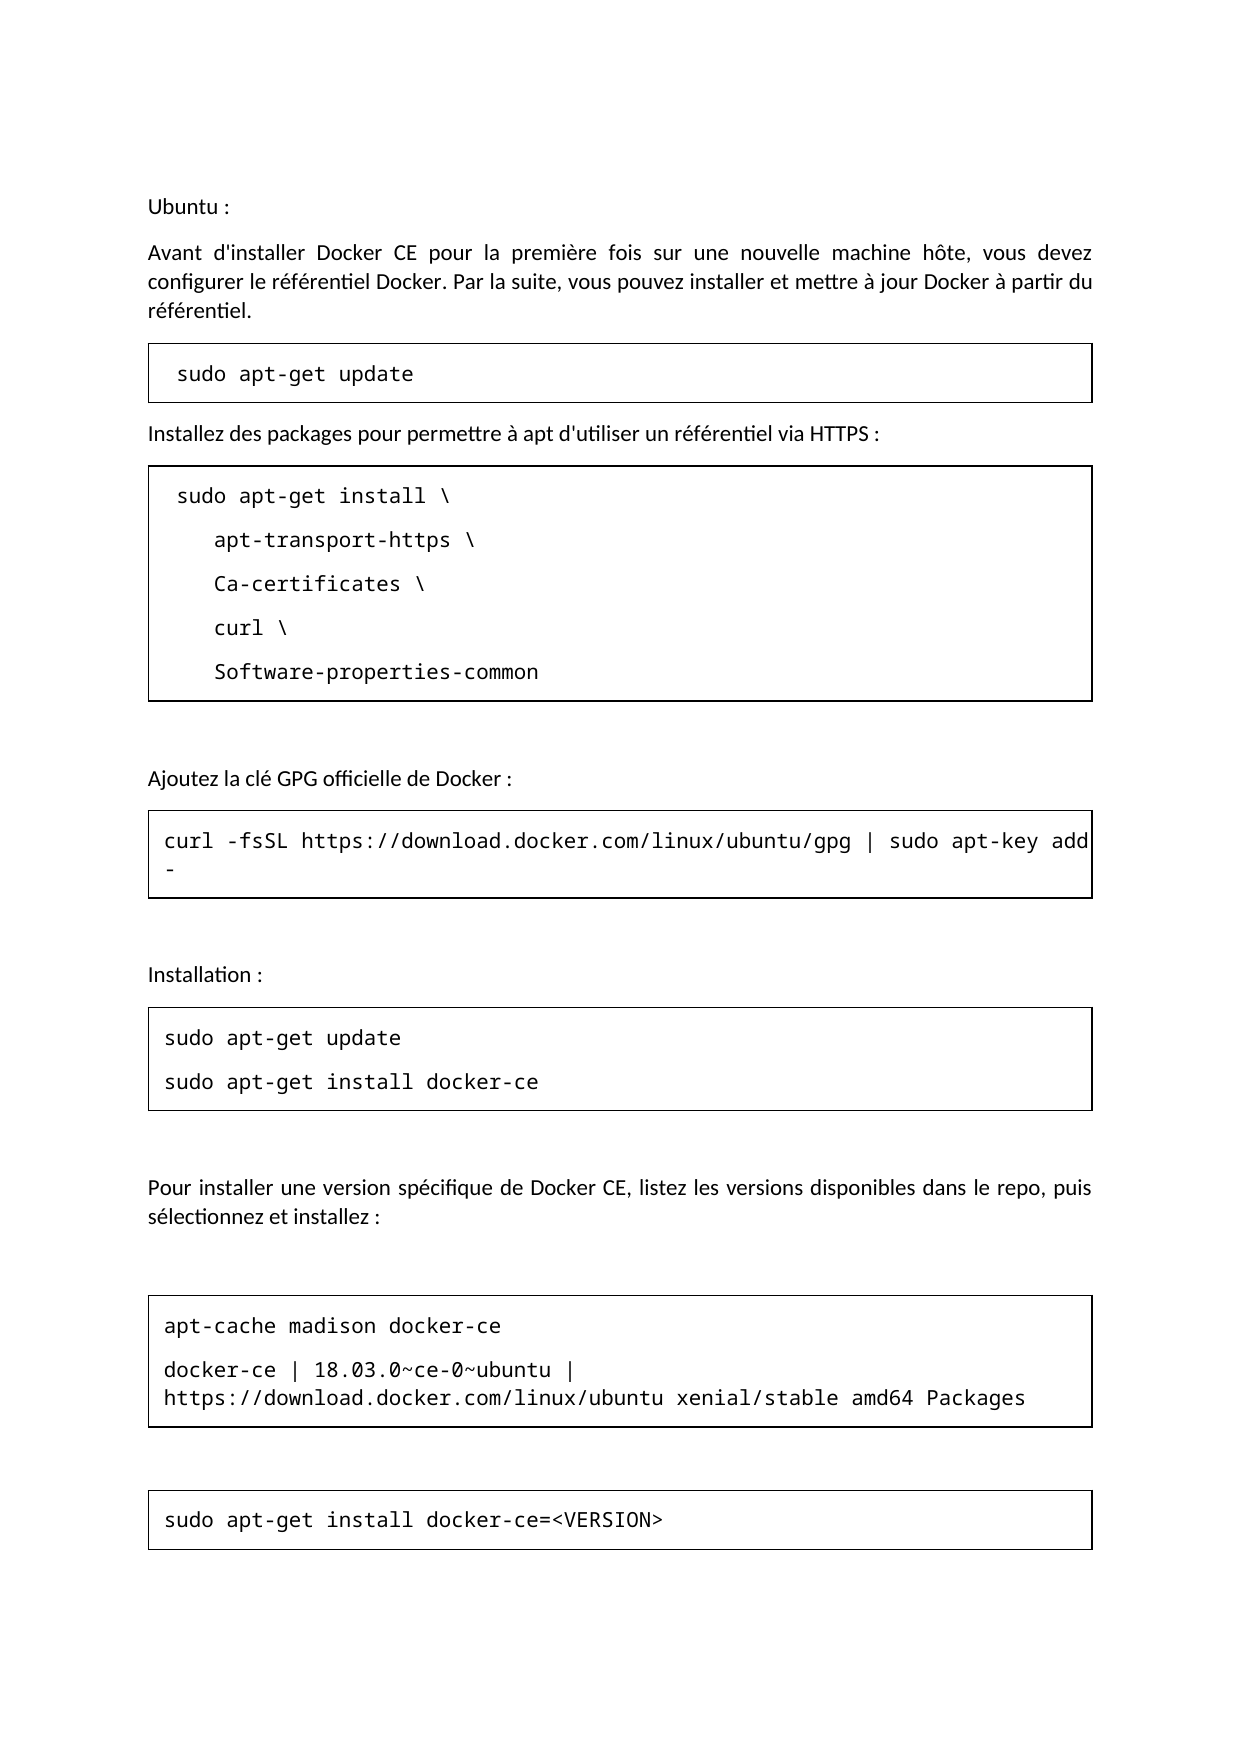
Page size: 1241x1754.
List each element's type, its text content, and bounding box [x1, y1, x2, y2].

text sudo apt-get install docker-ce [149, 1051, 1091, 1110]
text curl -fsSL https://download.docker.com/linux/ubuntu/gpg | sudo apt-key add - [149, 811, 1091, 897]
text apt-transport-https \ [149, 509, 1091, 553]
text Ca-certificates \ [149, 553, 1091, 597]
text Pour installer une version spécifique de Docker CE, listez les versions disponibles dans le repo, puis sélectionnez et installez : [148, 1173, 1093, 1231]
text sudo apt-get update [149, 344, 1091, 402]
text Software-properties-common [149, 641, 1091, 700]
text Ubuntu : [148, 192, 1093, 220]
text curl \ [149, 597, 1091, 641]
text Ajoutez la clé GPG officielle de Docker : [148, 764, 1093, 792]
text Avant d'installer Docker CE pour la première fois sur une nouvelle machine hôte, vous devez configurer le référentiel Docker. Par la suite, vous pouvez installer et mettre à jour Docker à partir du référentiel. [148, 238, 1093, 325]
text docker-ce | 18.03.0~ce-0~ubuntu | https://download.docker.com/linux/ubuntu xenial/stable amd64 Packages [149, 1339, 1091, 1426]
text apt-cache madison docker-ce [149, 1296, 1091, 1339]
text Installez des packages pour permettre à apt d'utiliser un référentiel via HTTPS : [148, 419, 1093, 447]
text sudo apt-get install \ [149, 467, 1091, 509]
text sudo apt-get update [149, 1008, 1091, 1051]
text Installation : [148, 961, 1093, 989]
text sudo apt-get install docker-ce=<VERSION> [149, 1491, 1091, 1549]
